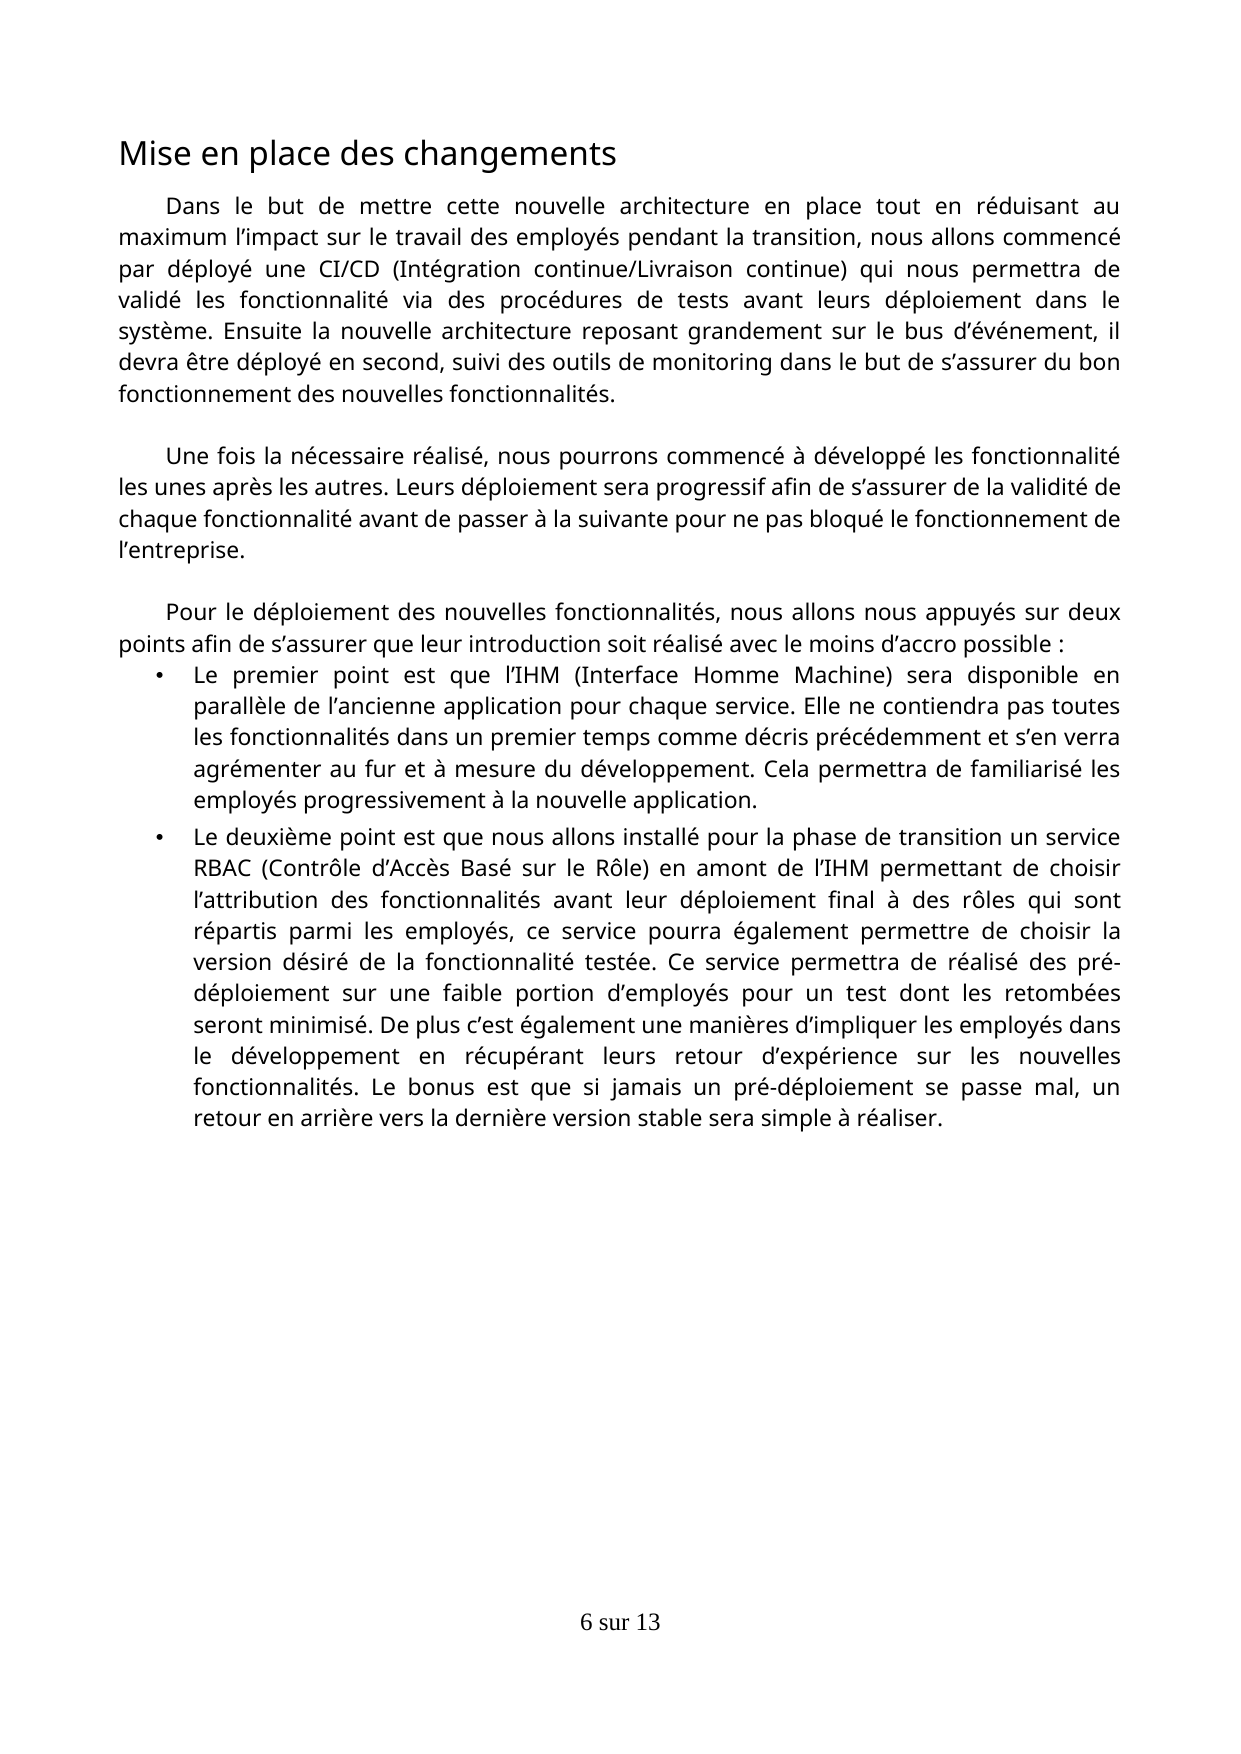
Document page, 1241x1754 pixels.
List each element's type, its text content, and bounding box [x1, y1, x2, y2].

subtitle Mise en place des changements [118, 130, 1122, 175]
text Dans le but de mettre cette nouvelle architecture en place tout en réduisant au maximum l’impact sur le travail des employés pendant la transition, nous allons commencé par déployé une CI/CD (Intégration continue/Livraison continue) qui nous permettra de validé les fonctionnalité via des procédures de tests avant leurs déploiement dans le système. Ensuite la nouvelle architecture reposant grandement sur le bus d’événement, il devra être déployé en second, suivi des outils de monitoring dans le but de s’assurer du bon fonctionnement des nouvelles fonctionnalités. [118, 187, 1122, 409]
list Le premier point est que l’IHM (Interface Homme Machine) sera disponible en parallèle de l’ancienne application pour chaque service. Elle ne contiendra pas toutes les fonctionnalités dans un premier temps comme décris précédemment et s’en verra agrémenter au fur et à mesure du développement. Cela permettra de familiarisé les employés progressivement à la nouvelle application. [156, 659, 1122, 815]
text Une fois la nécessaire réalisé, nous pourrons commencé à développé les fonctionnalité les unes après les autres. Leurs déploiement sera progressif afin de s’assurer de la validité de chaque fonctionnalité avant de passer à la suivante pour ne pas bloqué le fonctionnement de l’entreprise. [118, 440, 1122, 565]
text Pour le déploiement des nouvelles fonctionnalités, nous allons nous appuyés sur deux points afin de s’assurer que leur introduction soit réalisé avec le moins d’accro possible : [118, 596, 1122, 659]
list Le deuxième point est que nous allons installé pour la phase de transition un service RBAC (Contrôle d’Accès Basé sur le Rôle) en amont de l’IHM permettant de choisir l’attribution des fonctionnalités avant leur déploiement final à des rôles qui sont répartis parmi les employés, ce service pourra également permettre de choisir la version désiré de la fonctionnalité testée. Ce service permettra de réalisé des pré-déploiement sur une faible portion d’employés pour un test dont les retombées seront minimisé. De plus c’est également une manières d’impliquer les employés dans le développement en récupérant leurs retour d’expérience sur les nouvelles fonctionnalités. Le bonus est que si jamais un pré-déploiement se passe mal, un retour en arrière vers la dernière version stable sera simple à réaliser. [156, 821, 1122, 1133]
